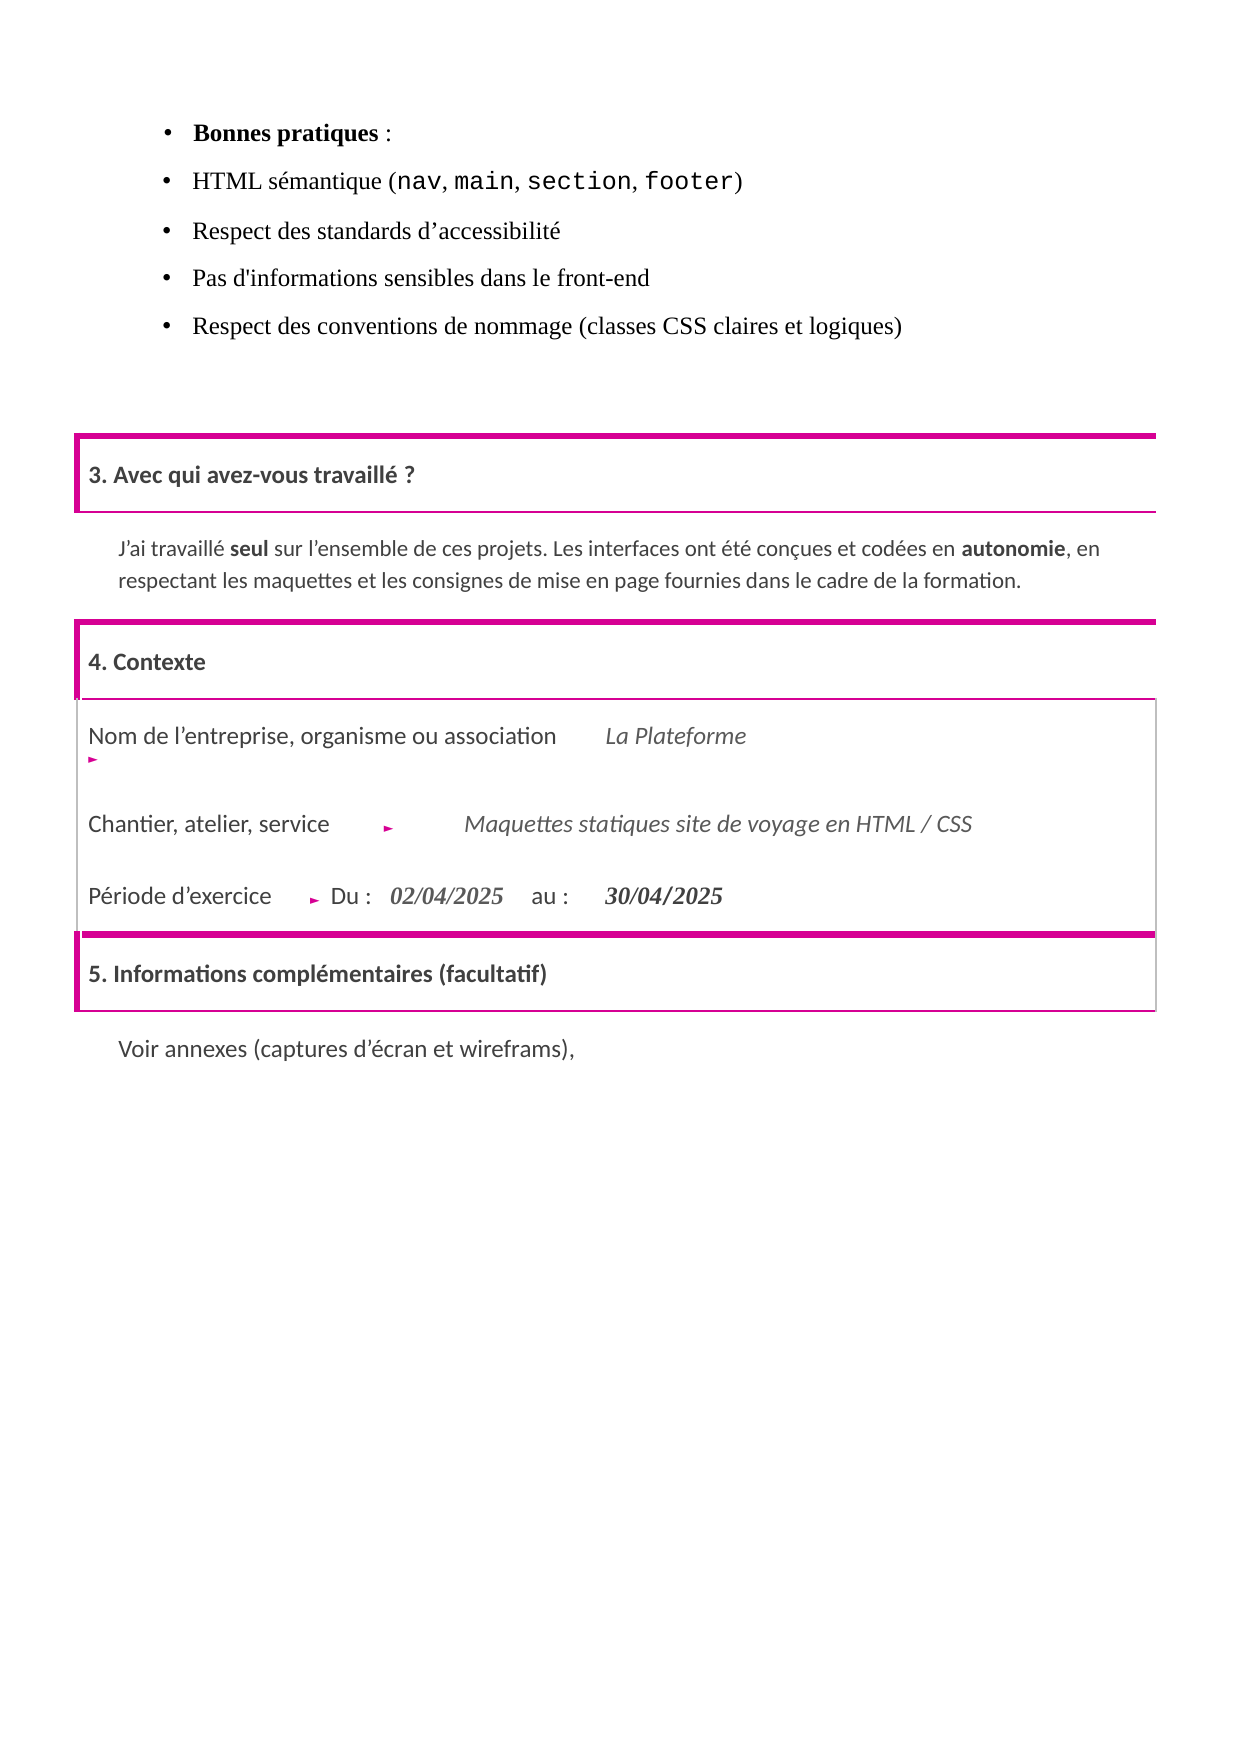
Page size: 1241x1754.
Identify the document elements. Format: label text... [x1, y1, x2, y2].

table_cell La Plateforme [581, 700, 1155, 787]
table_header 4. Contexte [80, 625, 1156, 697]
table_cell Chantier, atelier, service ► [78, 787, 447, 859]
list Pas d'informations sensibles dans le front-end [162, 263, 1122, 292]
table_cell 5. Informations complémentaires (facultatif) [80, 931, 1155, 1010]
table_cell Période d’exercice ► Du : 02/04/2025 au : 30/04/2025 [78, 859, 1155, 931]
table_cell Nom de l’entreprise, organisme ou association ► [78, 698, 581, 787]
list Bonnes pratiques : [164, 118, 1122, 147]
list Respect des standards d’accessibilité [162, 216, 1122, 244]
list HTML sémantique (nav, main, section, footer) [162, 166, 1122, 197]
text Voir annexes (captures d’écran et wireframs), [118, 1033, 1122, 1063]
table_cell Maquettes statiques site de voyage en HTML / CSS [447, 787, 1155, 859]
text J’ai travaillé seul sur l’ensemble de ces projets. Les interfaces ont été conçues et codées en autonomie, en respectant les maquettes et les consignes de mise en page fournies dans le cadre de la formation. [118, 534, 1122, 594]
table_header 3. Avec qui avez-vous travaillé ? [80, 439, 1156, 511]
list Respect des conventions de nommage (classes CSS claires et logiques) [162, 311, 1122, 340]
